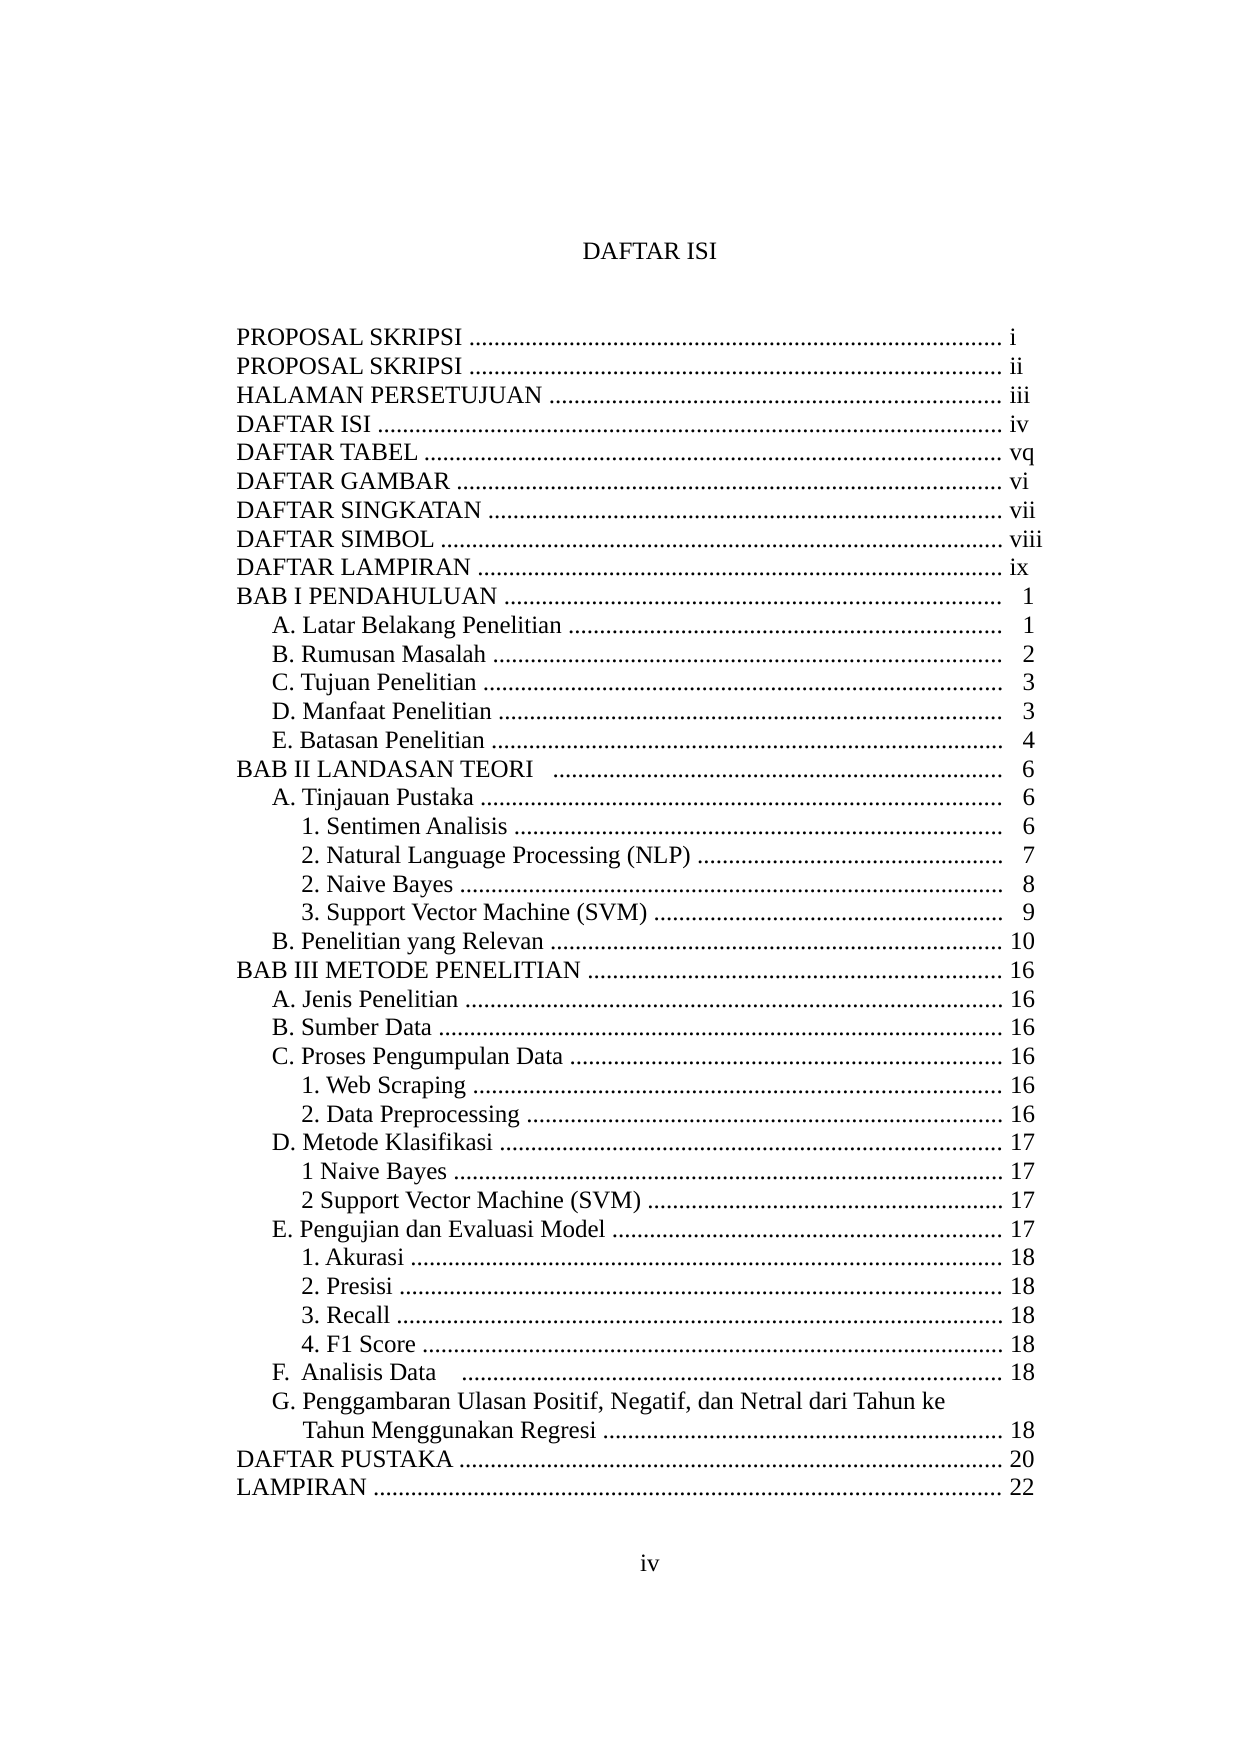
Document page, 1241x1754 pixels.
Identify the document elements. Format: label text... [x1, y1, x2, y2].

text DAFTAR LAMPIRAN ix [236, 552, 1063, 581]
text E. Pengujian dan Evaluasi Model 17 [272, 1214, 1063, 1242]
text Tahun Menggunakan Regresi 18 [272, 1415, 1063, 1444]
text A. Tinjauan Pustaka 6 [272, 782, 1063, 811]
text DAFTAR SIMBOL viii [236, 524, 1063, 552]
text D. Metode Klasifikasi 17 [272, 1127, 1063, 1156]
text B. Sumber Data 16 [272, 1012, 1063, 1041]
text E. Batasan Penelitian 4 [272, 725, 1063, 754]
text 2. Naive Bayes 8 [301, 869, 1063, 897]
text 4. F1 Score 18 [301, 1329, 1063, 1357]
text D. Manfaat Penelitian 3 [272, 696, 1063, 725]
text G. Penggambaran Ulasan Positif, Negatif, dan Netral dari Tahun ke [272, 1386, 1063, 1415]
text B. Rumusan Masalah 2 [272, 639, 1063, 667]
text BAB II LANDASAN TEORI 6 [236, 754, 1063, 782]
text PROPOSAL SKRIPSI ii [236, 351, 1063, 380]
text DAFTAR GAMBAR vi [236, 466, 1063, 495]
text 2 Support Vector Machine (SVM) 17 [301, 1185, 1063, 1214]
text C. Proses Pengumpulan Data 16 [272, 1041, 1063, 1070]
text 2. Natural Language Processing (NLP) 7 [301, 840, 1063, 869]
text DAFTAR TABEL vq [236, 437, 1063, 466]
text DAFTAR ISI iv [236, 409, 1063, 437]
text 1. Sentimen Analisis 6 [301, 811, 1063, 840]
text 2. Presisi 18 [301, 1271, 1063, 1300]
text A. Latar Belakang Penelitian 1 [272, 610, 1063, 639]
text DAFTAR SINGKATAN vii [236, 495, 1063, 524]
text DAFTAR ISI [236, 236, 1063, 265]
text 3. Support Vector Machine (SVM) 9 [301, 897, 1063, 926]
text 1 Naive Bayes 17 [301, 1156, 1063, 1185]
text HALAMAN PERSETUJUAN iii [236, 380, 1063, 409]
text LAMPIRAN 22 [236, 1472, 1063, 1501]
text F. Analisis Data 18 [272, 1357, 1063, 1386]
text BAB III METODE PENELITIAN 16 [236, 955, 1063, 984]
text 1. Web Scraping 16 [301, 1070, 1063, 1099]
text 1. Akurasi 18 [301, 1242, 1063, 1271]
text BAB I PENDAHULUAN 1 [236, 581, 1063, 610]
text 2. Data Preprocessing 16 [301, 1099, 1063, 1127]
text 3. Recall 18 [301, 1300, 1063, 1329]
text B. Penelitian yang Relevan 10 [272, 926, 1063, 955]
text C. Tujuan Penelitian 3 [272, 667, 1063, 696]
text DAFTAR PUSTAKA 20 [236, 1444, 1063, 1472]
text A. Jenis Penelitian 16 [272, 984, 1063, 1012]
text PROPOSAL SKRIPSI i [236, 322, 1063, 351]
